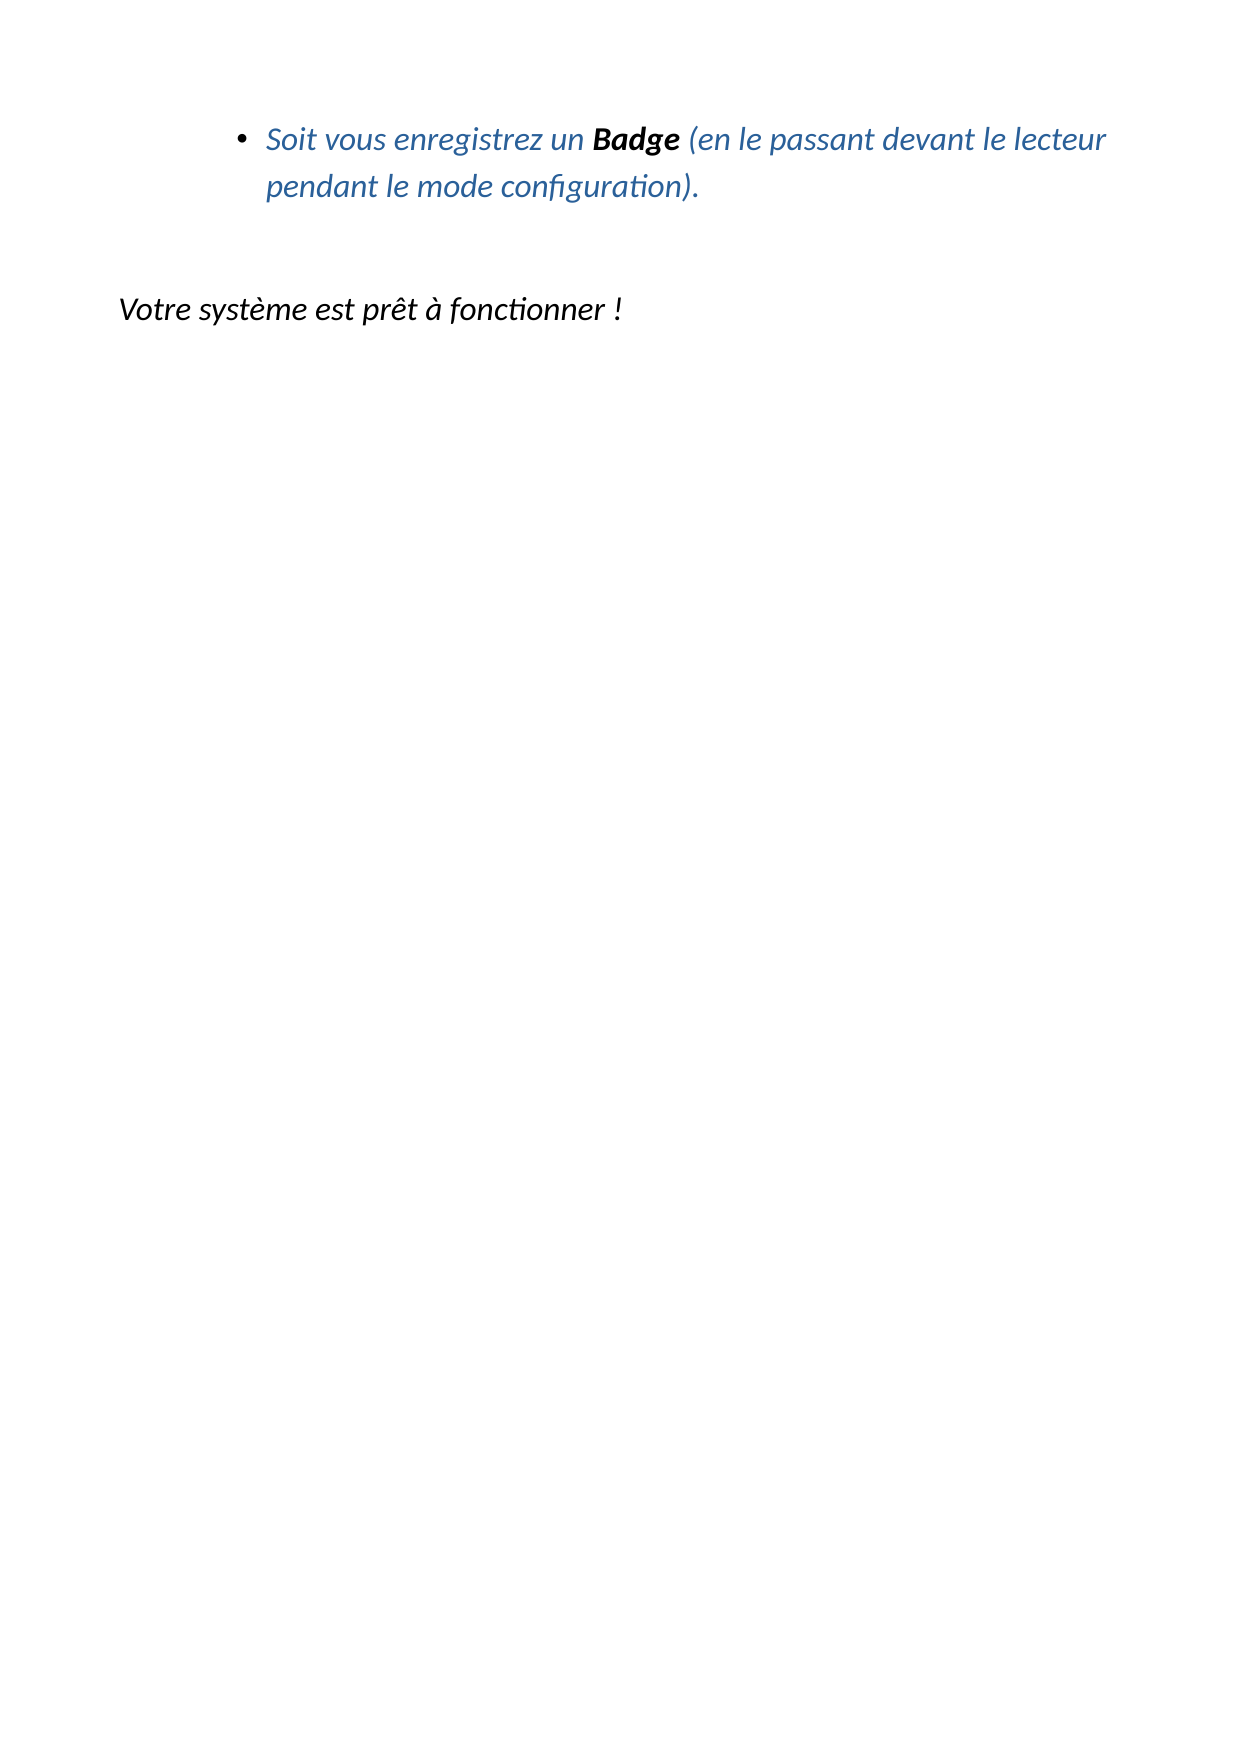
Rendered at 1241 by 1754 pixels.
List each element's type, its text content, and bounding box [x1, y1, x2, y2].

text Votre système est prêt à fonctionner ! [118, 288, 1122, 328]
list Soit vous enregistrez un Badge (en le passant devant le lecteur pendant le mode configuration). [236, 118, 1122, 206]
